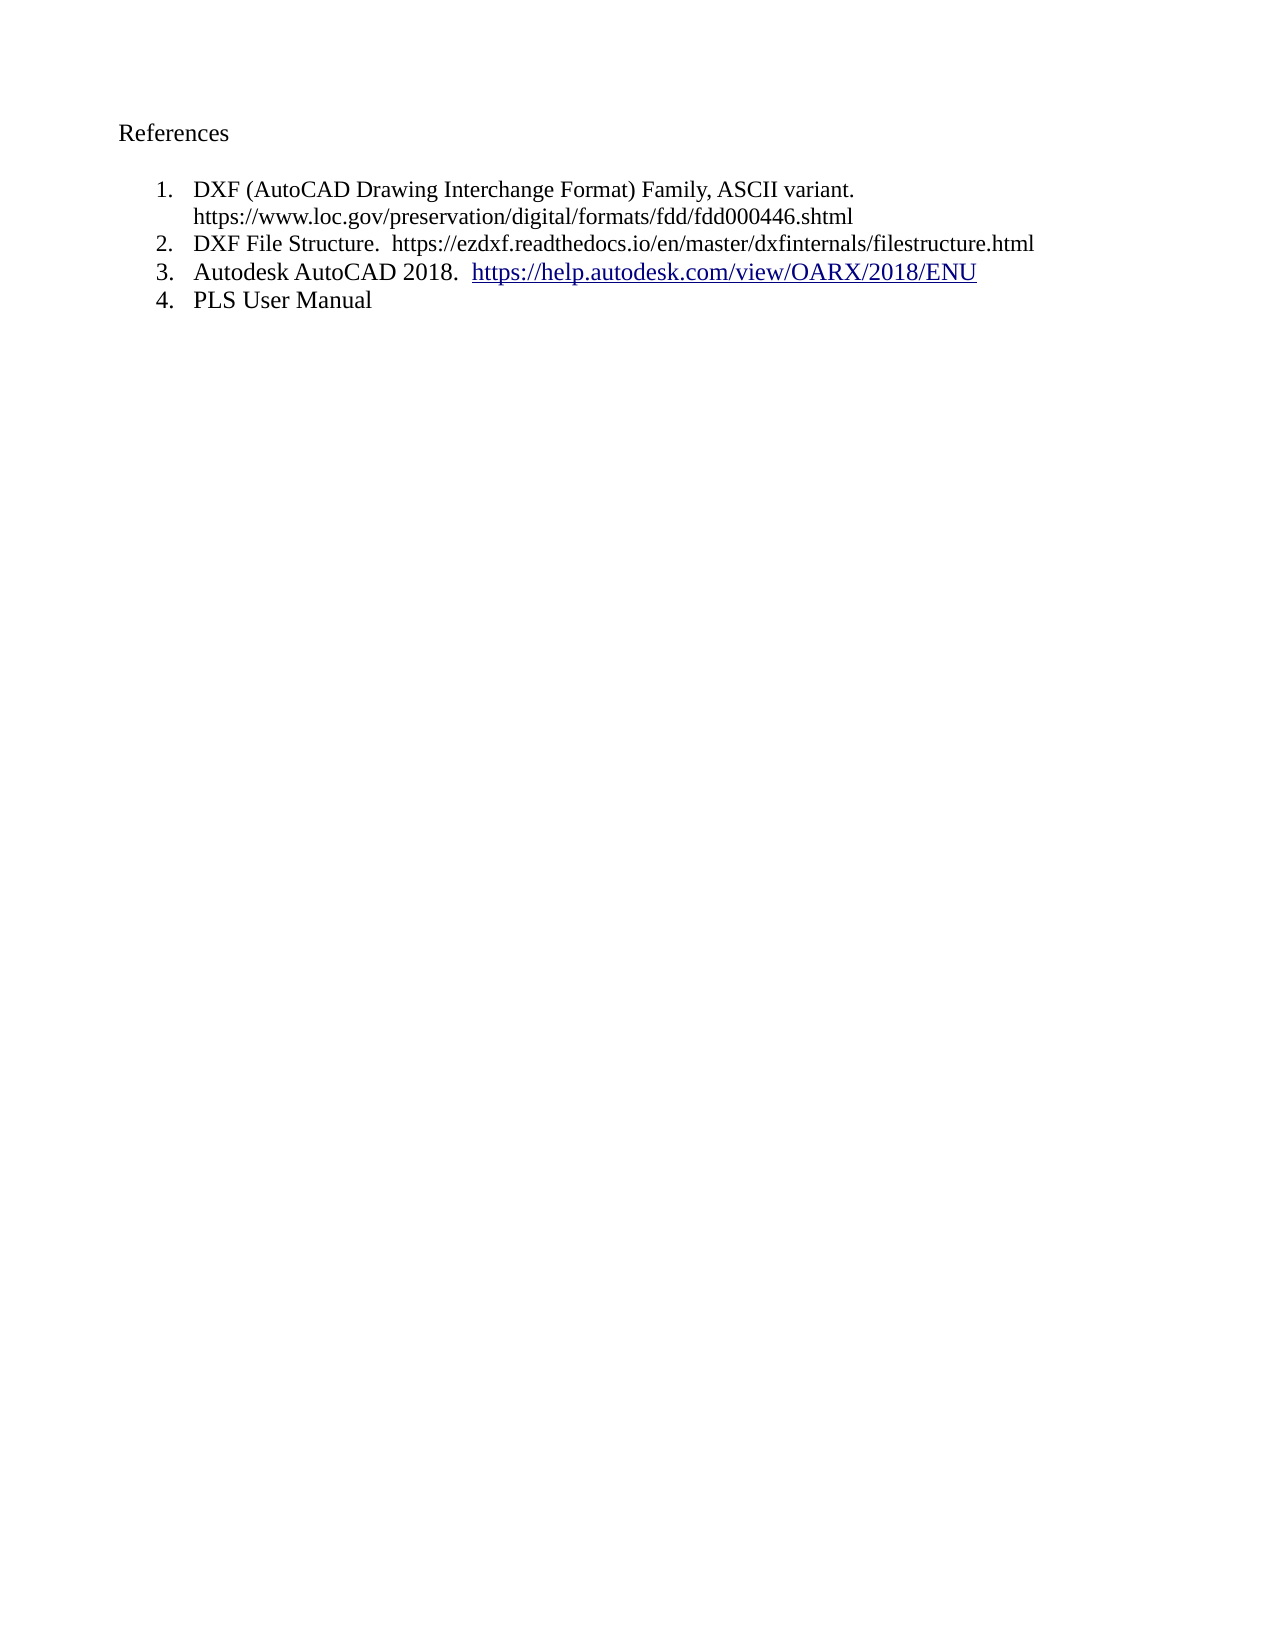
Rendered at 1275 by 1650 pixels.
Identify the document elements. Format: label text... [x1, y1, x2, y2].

list DXF File Structure. https://ezdxf.readthedocs.io/en/master/dxfinternals/filestructure.html [156, 229, 1157, 257]
list Autodesk AutoCAD 2018. https://help.autodesk.com/view/OARX/2018/ENU [156, 257, 1157, 285]
text References [118, 118, 1157, 147]
list DXF (AutoCAD Drawing Interchange Format) Family, ASCII variant. https://www.loc.gov/preservation/digital/formats/fdd/fdd000446.shtml [156, 176, 1157, 229]
list PLS User Manual [156, 285, 1157, 314]
